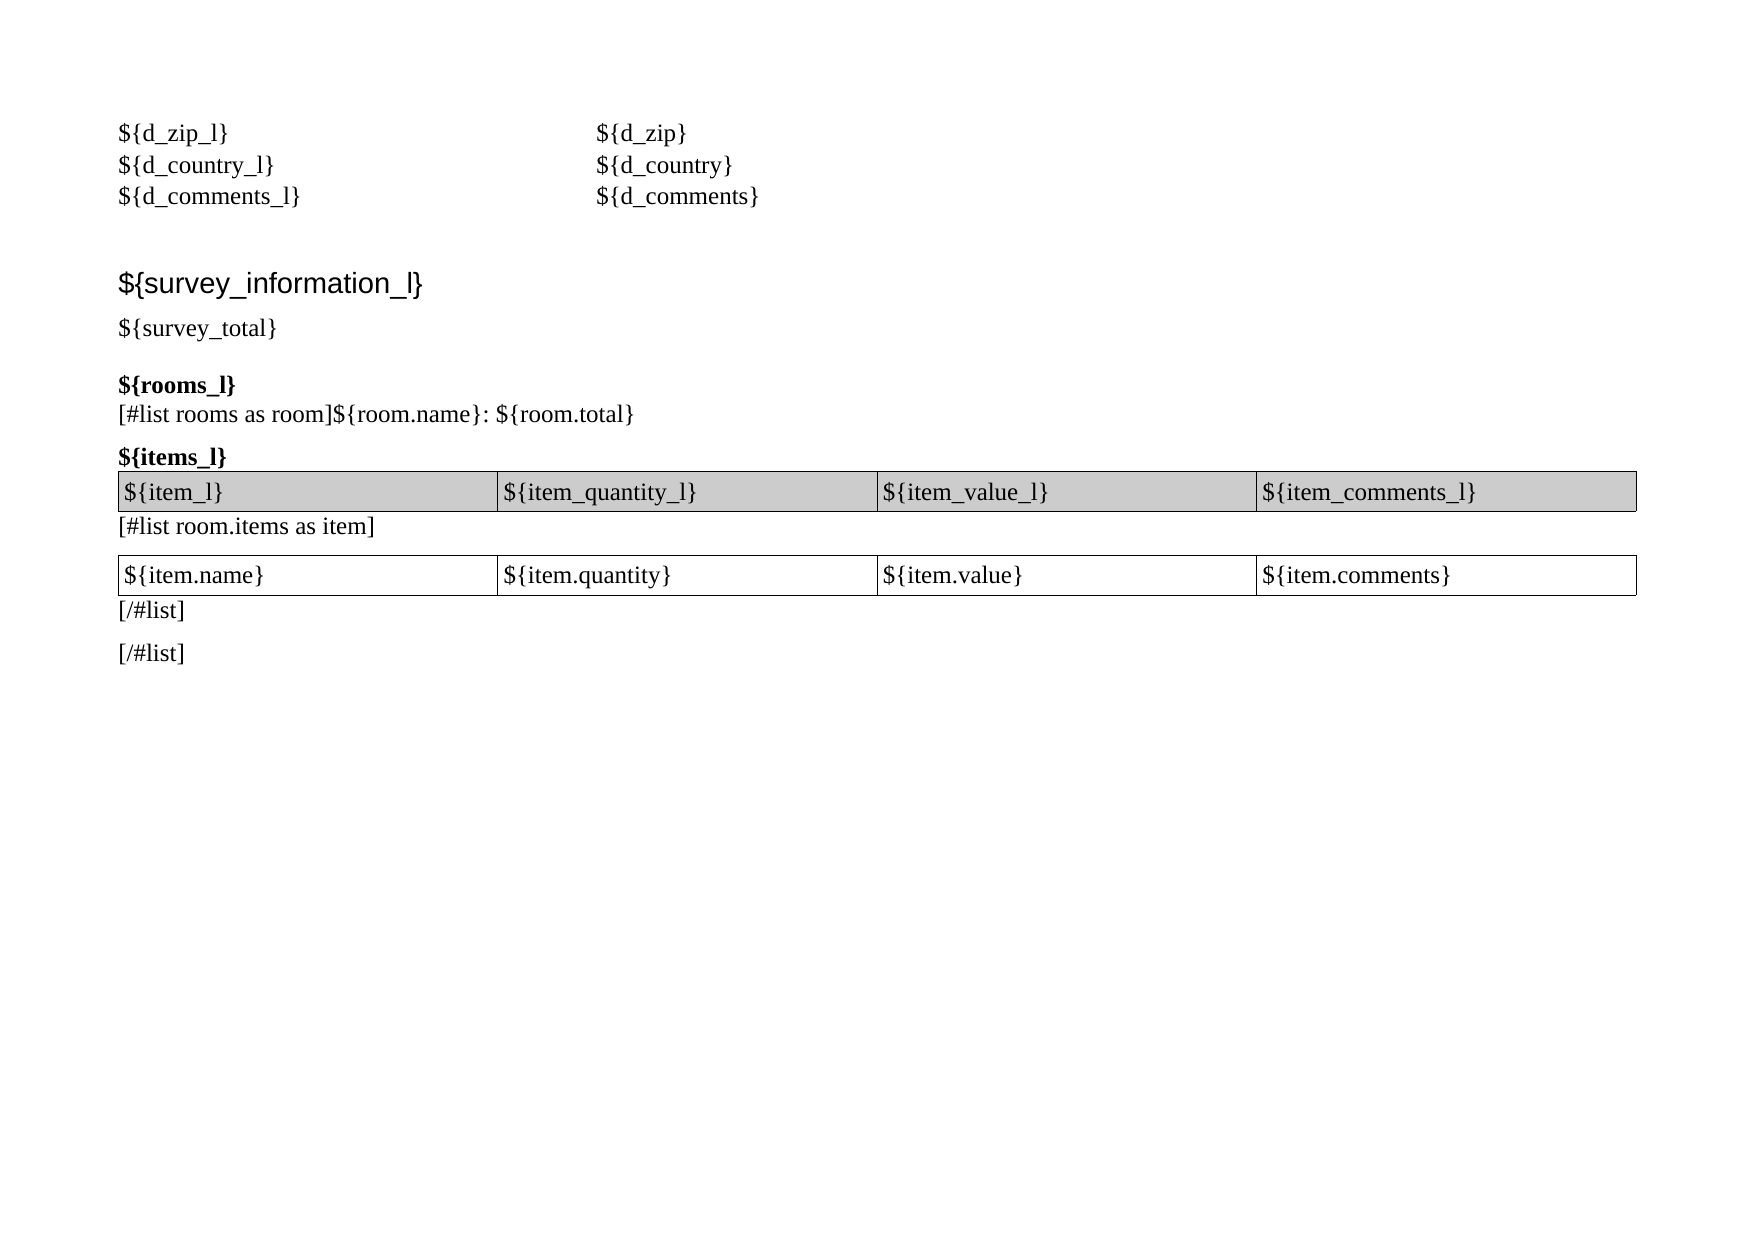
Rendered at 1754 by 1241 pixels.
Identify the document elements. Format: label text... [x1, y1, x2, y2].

text ${rooms_l} [118, 370, 1636, 399]
table_cell ${d_country} [596, 150, 1636, 181]
table_header ${item_quantity_l} [498, 472, 877, 511]
table_cell ${d_comments} [596, 181, 1636, 213]
table_header ${item.comments} [1257, 556, 1636, 595]
table_cell ${d_comments_l} [118, 181, 596, 213]
text [/#list] [118, 596, 1636, 624]
table_header ${item.value} [878, 556, 1256, 595]
table_cell ${d_country_l} [118, 150, 596, 181]
table_header ${item.quantity} [498, 556, 877, 595]
text [#list rooms as room]${room.name}: ${room.total} [118, 399, 1636, 428]
text ${survey_total} [118, 313, 1636, 341]
text [/#list] [118, 638, 1636, 667]
table_header ${item_value_l} [878, 472, 1256, 511]
text [#list room.items as item] [118, 512, 1636, 540]
table_header ${item_comments_l} [1257, 472, 1636, 511]
subtitle ${survey_information_l} [118, 267, 1636, 300]
table_cell ${d_zip} [596, 118, 1636, 150]
text ${items_l} [118, 442, 1636, 471]
table_header ${item_l} [119, 472, 497, 511]
table_header ${item.name} [119, 556, 497, 595]
table_cell ${d_zip_l} [118, 118, 596, 150]
